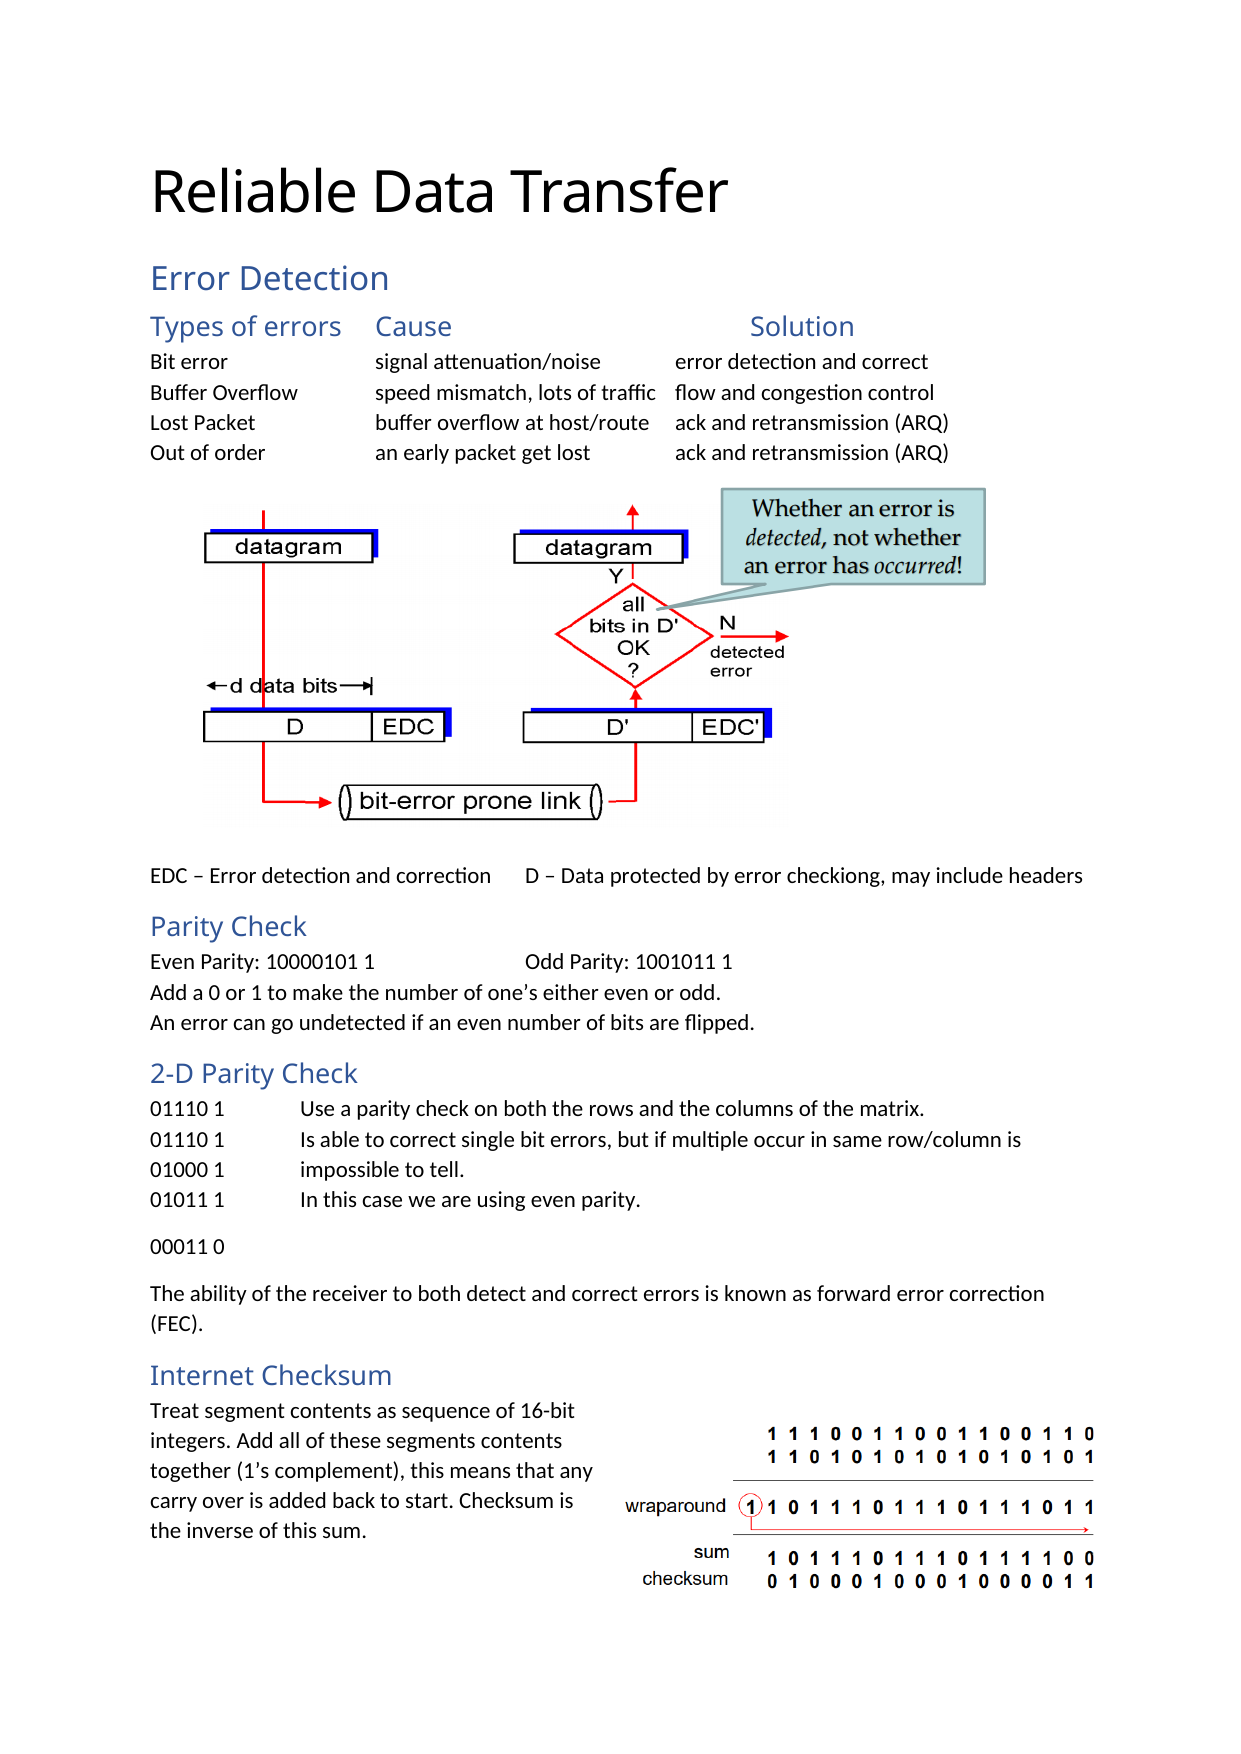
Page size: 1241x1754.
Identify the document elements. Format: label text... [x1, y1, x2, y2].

picture [625, 1404, 1098, 1604]
text Bit error signal attenuation/noise error detection and correct Buffer Overflow speed mismatch, lots of traffic flow and congestion control Lost Packet buffer overflow at host/route ack and retransmission (ARQ) Out of order an early packet get lost ack and retransmission (ARQ) [150, 347, 1090, 466]
text 00011 0 [150, 1232, 1090, 1260]
text 01110 1 Use a parity check on both the rows and the columns of the matrix. 01110 1 Is able to correct single bit errors, but if multiple occur in same row/column is 01000 1 impossible to tell. 01011 1 In this case we are using even parity. [150, 1094, 1090, 1213]
text EDC – Error detection and correction D – Data protected by error checkiong, may include headers [150, 861, 1090, 889]
subtitle Error Detection [150, 254, 1090, 300]
text Treat segment contents as sequence of 16-bit integers. Add all of these segments contents together (1’s complement), this means that any carry over is added back to start. Checksum is the inverse of this sum. [150, 1396, 1090, 1544]
subtitle Types of errors Cause Solution [150, 308, 1090, 344]
title Reliable Data Transfer [150, 150, 1090, 229]
subtitle 2-D Parity Check [150, 1055, 1090, 1092]
text The ability of the receiver to both detect and correct errors is known as forward error correction (FEC). [150, 1279, 1090, 1337]
subtitle Internet Checksum [150, 1356, 1090, 1393]
text Even Parity: 10000101 1 Odd Parity: 1001011 1 Add a 0 or 1 to make the number of one’s either even or odd. An error can go undetected if an even number of bits are flipped. [150, 947, 1090, 1036]
subtitle Parity Check [150, 908, 1090, 944]
picture [150, 485, 995, 842]
